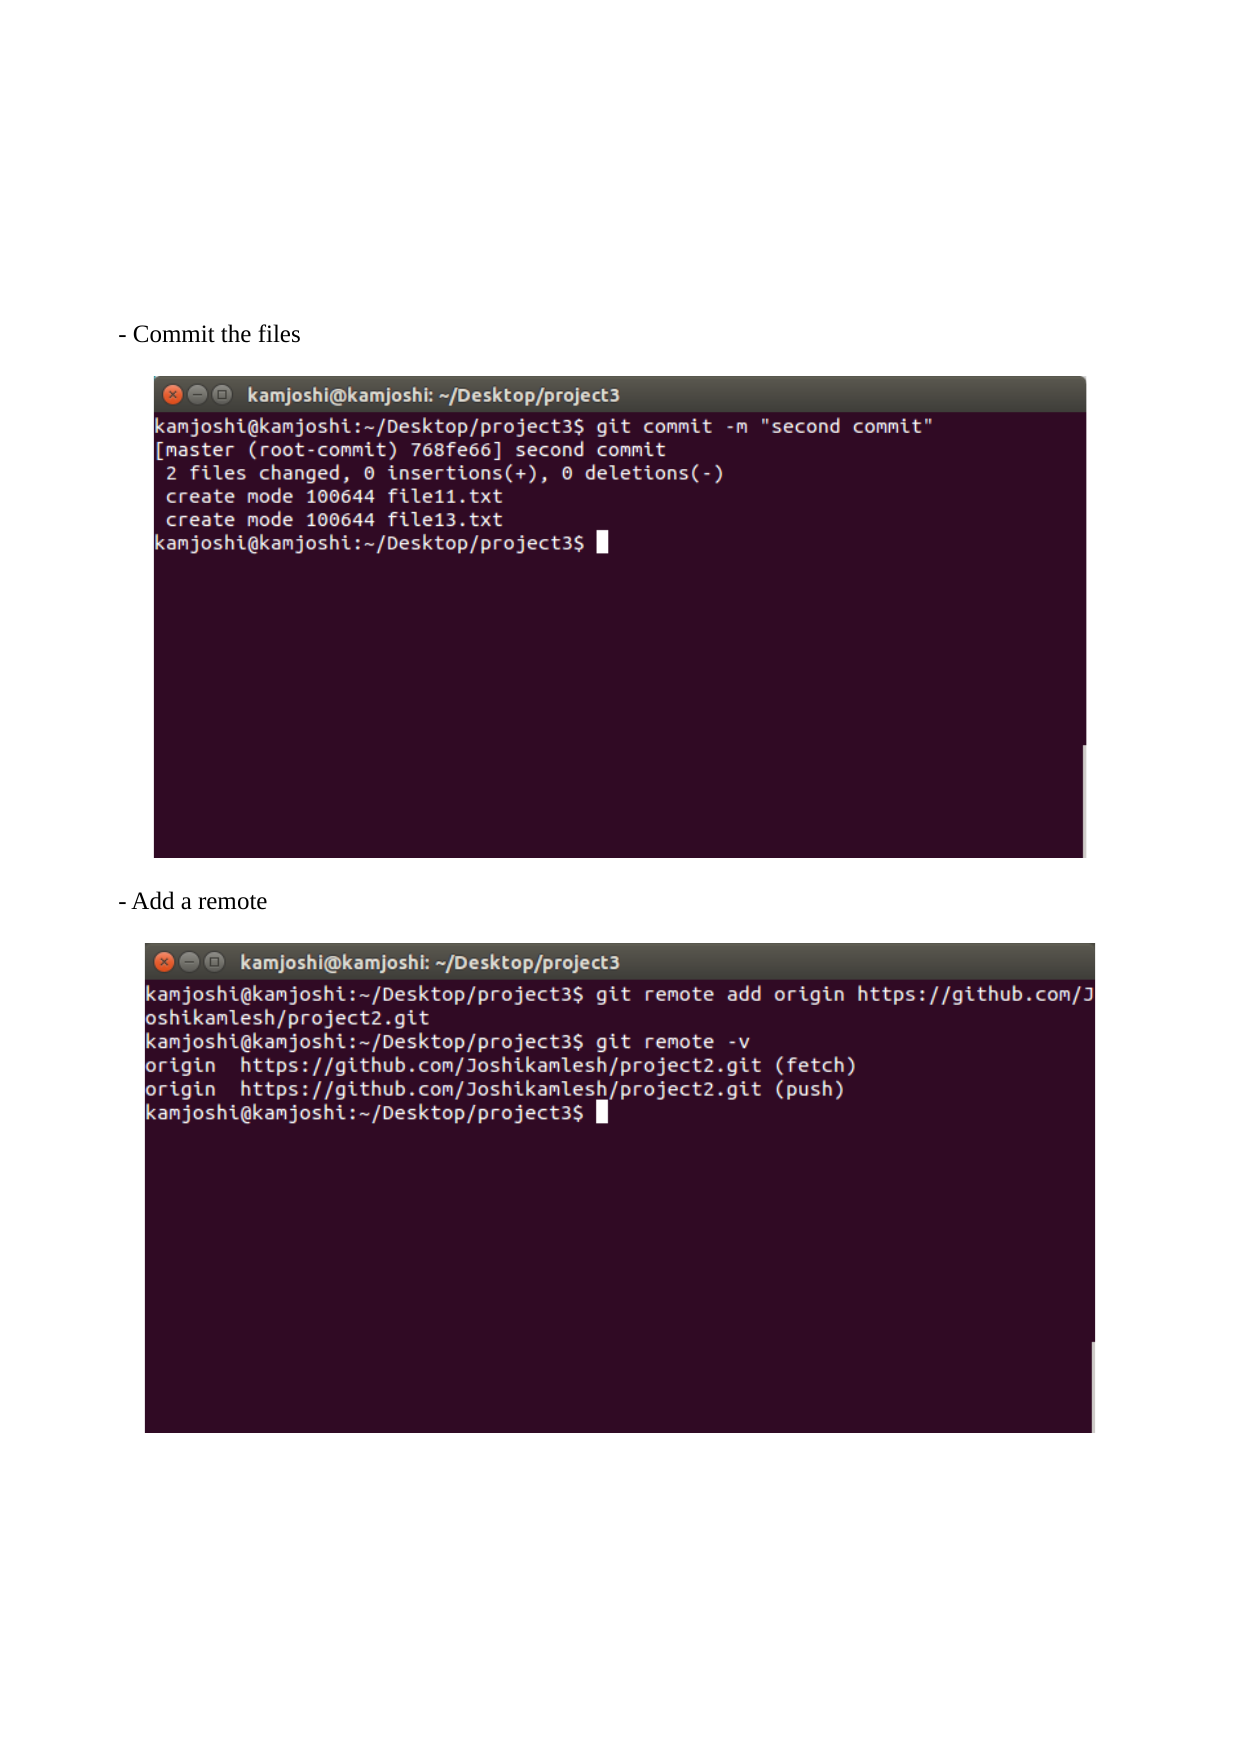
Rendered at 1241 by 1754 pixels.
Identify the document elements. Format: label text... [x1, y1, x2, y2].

picture [153, 376, 1087, 858]
text - Commit the files [118, 319, 1122, 348]
text - Add a remote [118, 886, 1122, 915]
picture [144, 943, 1096, 1433]
